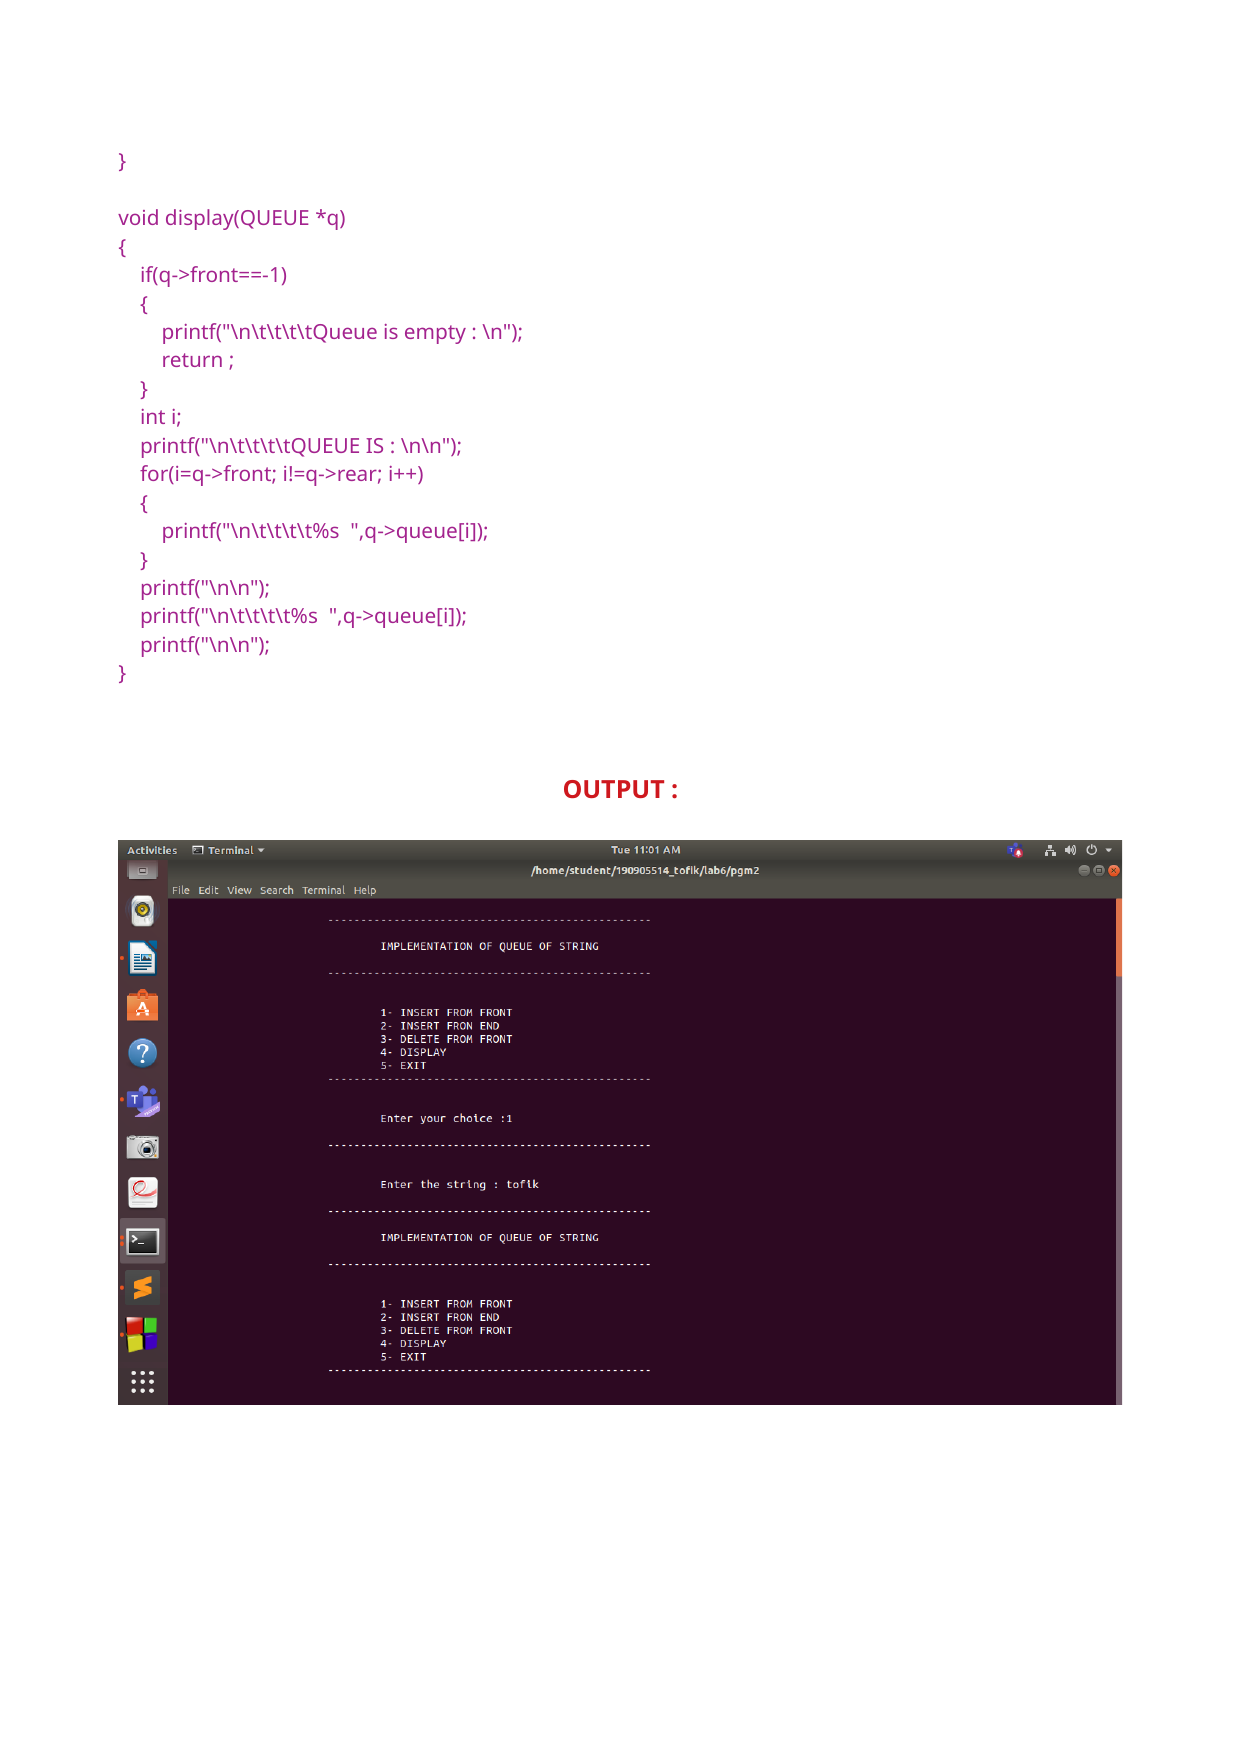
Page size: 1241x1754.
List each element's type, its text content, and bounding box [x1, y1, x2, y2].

text printf("\n\n"); [118, 630, 1122, 658]
text } [118, 545, 1122, 573]
text for(i=q->front; i!=q->rear; i++) [118, 459, 1122, 488]
text printf("\n\t\t\t\t%s ",q->queue[i]); [118, 602, 1122, 630]
text printf("\n\t\t\t\tQueue is empty : \n"); [118, 317, 1122, 346]
text printf("\n\n"); [118, 573, 1122, 602]
text } [118, 374, 1122, 402]
text } [118, 147, 1122, 175]
text void display(QUEUE *q) [118, 203, 1122, 232]
text int i; [118, 402, 1122, 431]
text return ; [118, 346, 1122, 374]
text { [118, 289, 1122, 317]
text } [118, 658, 1122, 687]
text printf("\n\t\t\t\t%s ",q->queue[i]); [118, 516, 1122, 545]
text OUTPUT : [118, 772, 1122, 806]
text printf("\n\t\t\t\tQUEUE IS : \n\n"); [118, 431, 1122, 459]
text if(q->front==-1) [118, 260, 1122, 289]
text { [118, 488, 1122, 516]
picture [118, 840, 1123, 1405]
text { [118, 232, 1122, 260]
